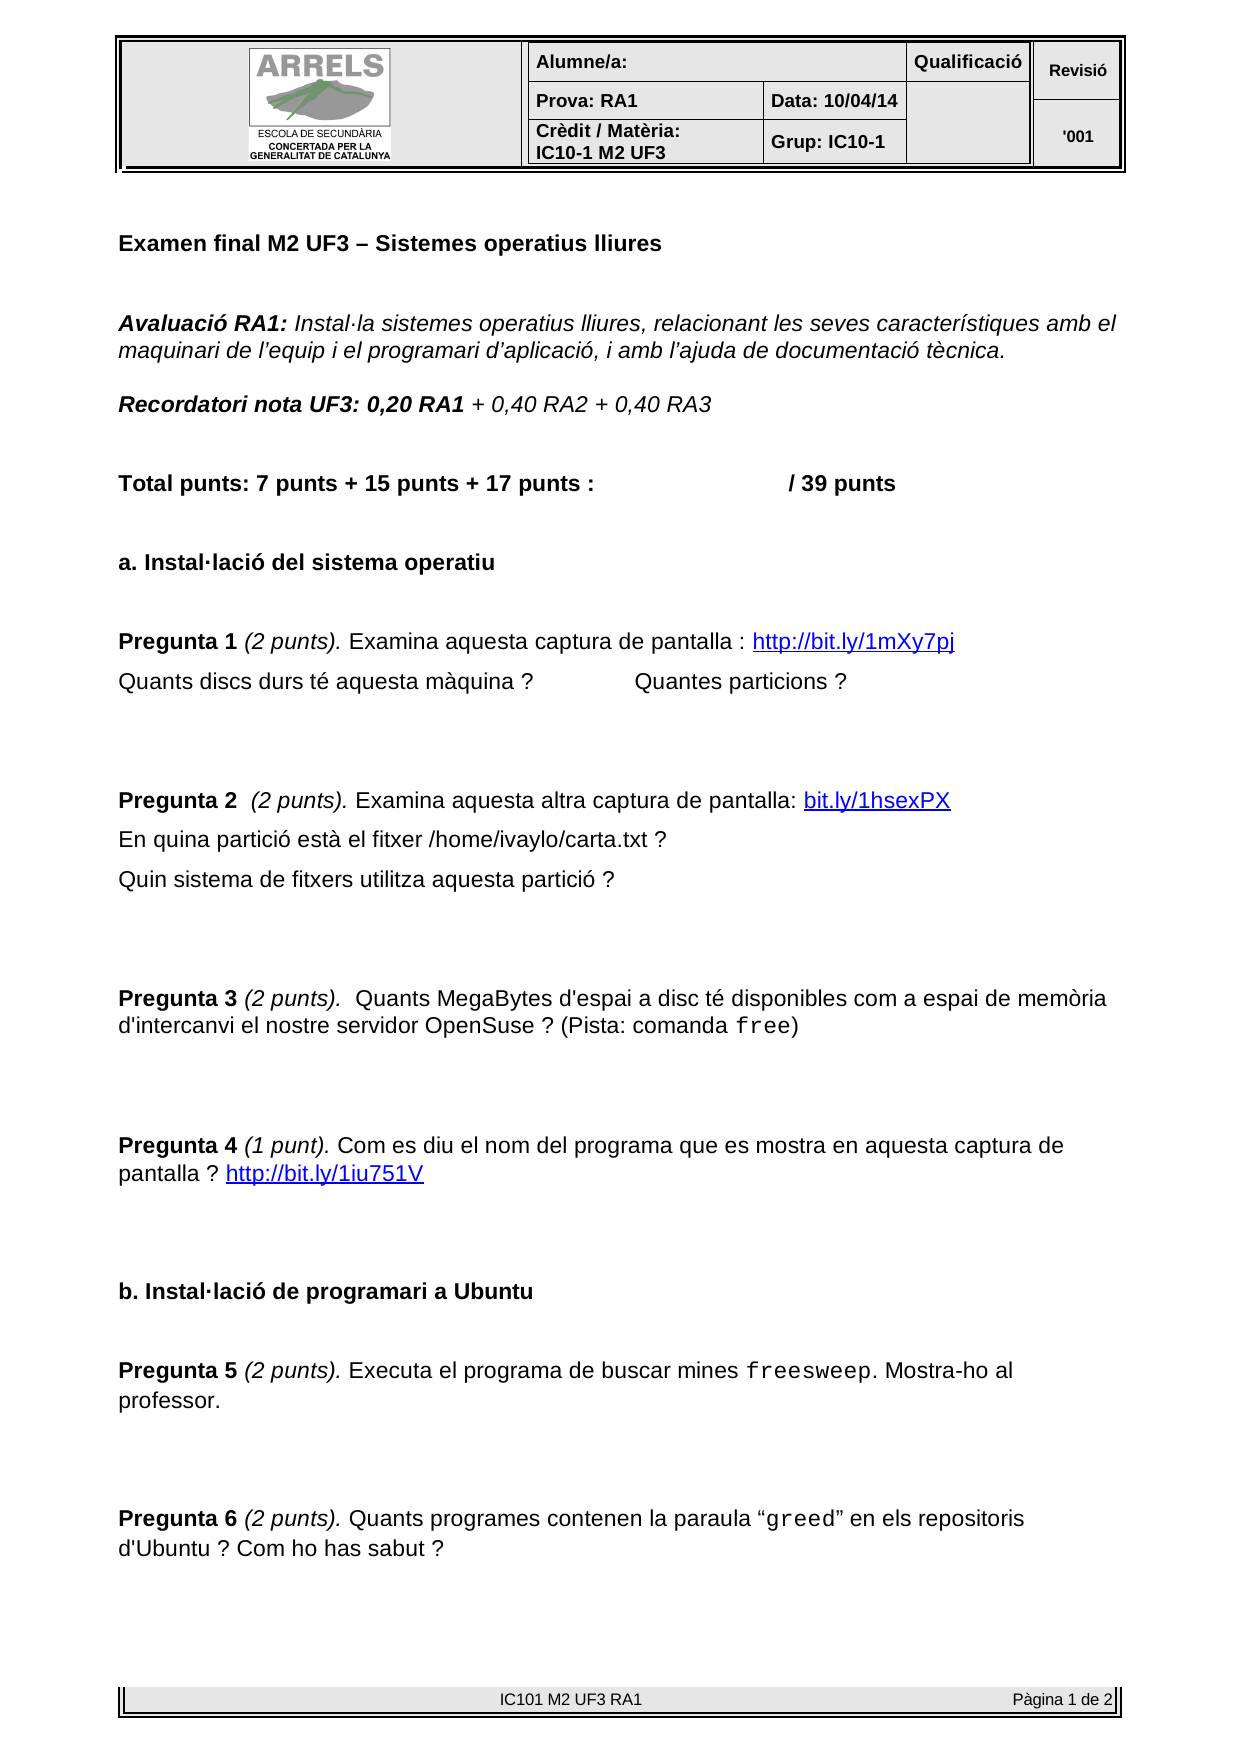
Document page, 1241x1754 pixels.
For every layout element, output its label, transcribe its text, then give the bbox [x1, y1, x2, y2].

text Pregunta 4 (1 punt). Com es diu el nom del programa que es mostra en aquesta captura de pantalla ? http://bit.ly/1iu751V [118, 1132, 1122, 1186]
text Total punts: 7 punts + 15 punts + 17 punts : / 39 punts [118, 469, 1122, 496]
text En quina partició està el fitxer /home/ivaylo/carta.txt ? [118, 826, 1122, 853]
text Pregunta 3 (2 punts). Quants MegaBytes d'espai a disc té disponibles com a espai de memòria d'intercanvi el nostre servidor OpenSuse ? (Pista: comanda free) [118, 984, 1122, 1040]
text Examen final M2 UF3 – Sistemes operatius lliures [118, 230, 1122, 257]
text Avaluació RA1: Instal·la sistemes operatius lliures, relacionant les seves característiques amb el maquinari de l’equip i el programari d’aplicació, i amb l’ajuda de documentació tècnica. [118, 309, 1122, 363]
picture [248, 48, 391, 161]
text b. Instal·lació de programari a Ubuntu [118, 1278, 1122, 1305]
text Pregunta 1 (2 punts). Examina aquesta captura de pantalla : http://bit.ly/1mXy7pj [118, 628, 1122, 655]
text Pregunta 5 (2 punts). Executa el programa de buscar mines freesweep. Mostra-ho al professor. [118, 1357, 1122, 1413]
text Recordatori nota UF3: 0,20 RA1 + 0,40 RA2 + 0,40 RA3 [118, 390, 1122, 417]
text a. Instal·lació del sistema operatiu [118, 548, 1122, 576]
text Quants discs durs té aquesta màquina ? Quantes particions ? [118, 667, 1122, 694]
text Pregunta 2 (2 punts). Examina aquesta altra captura de pantalla: bit.ly/1hsexPX [118, 786, 1122, 813]
text Pregunta 6 (2 punts). Quants programes contenen la paraula “greed” en els repositoris d'Ubuntu ? Com ho has sabut ? [118, 1505, 1122, 1561]
text Quin sistema de fitxers utilitza aquesta partició ? [118, 865, 1122, 892]
